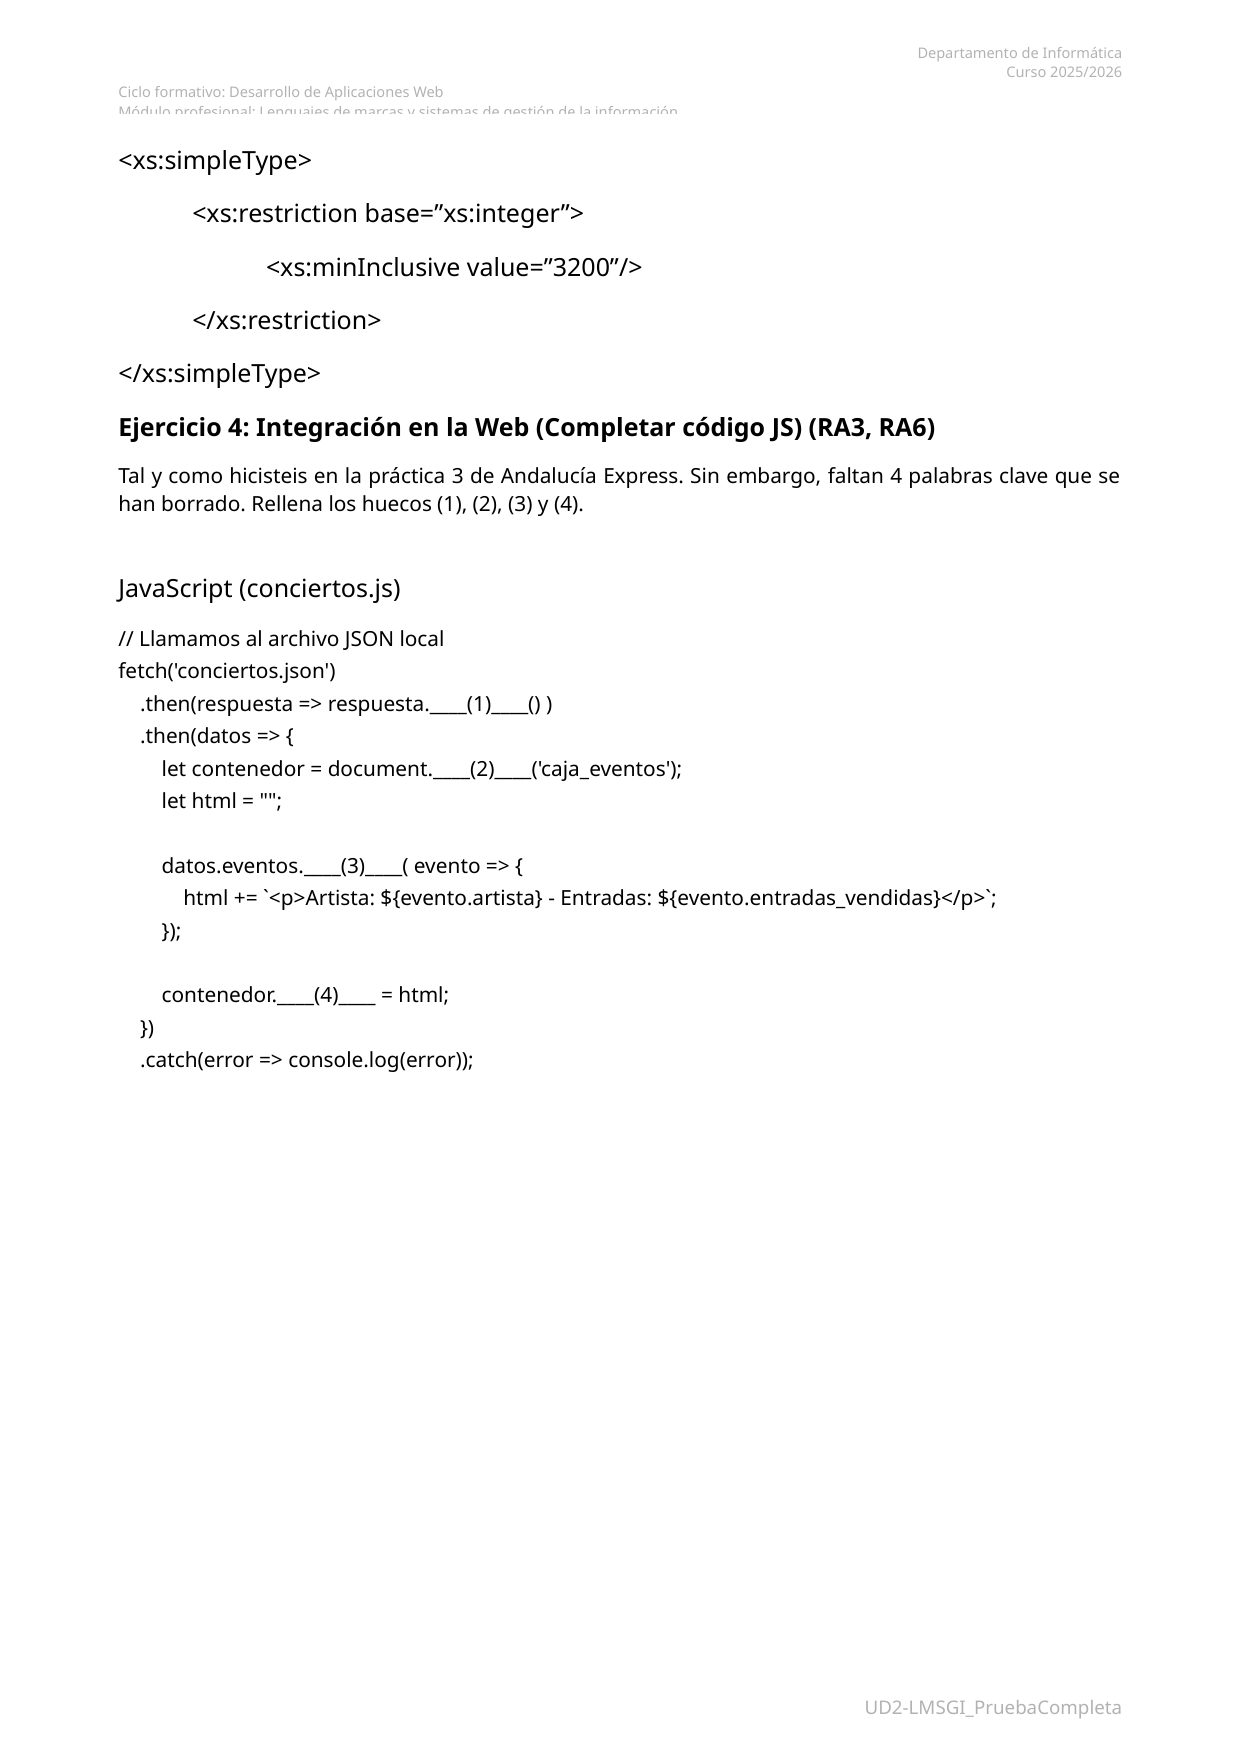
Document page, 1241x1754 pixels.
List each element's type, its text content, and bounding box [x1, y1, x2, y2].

text }); [118, 916, 1122, 944]
text Tal y como hicisteis en la práctica 3 de Andalucía Express. Sin embargo, faltan 4 palabras clave que se han borrado. Rellena los huecos (1), (2), (3) y (4). [118, 461, 1122, 518]
text }) [118, 1013, 1122, 1041]
text <xs:restriction base=”xs:integer”> [118, 196, 1122, 230]
text .catch(error => console.log(error)); [118, 1045, 1122, 1074]
text datos.eventos.____(3)____( evento => { [118, 851, 1122, 879]
text <xs:simpleType> [118, 143, 1122, 177]
text let html = ""; [118, 786, 1122, 815]
text html += `<p>Artista: ${evento.artista} - Entradas: ${evento.entradas_vendidas}</p>`; [118, 883, 1122, 912]
text </xs:simpleType> [118, 356, 1122, 390]
text fetch('conciertos.json') [118, 657, 1122, 685]
text <xs:minInclusive value=”3200”/> [118, 249, 1122, 283]
text .then(respuesta => respuesta.____(1)____() ) [118, 689, 1122, 717]
text contenedor.____(4)____ = html; [118, 981, 1122, 1009]
text .then(datos => { [118, 721, 1122, 750]
text // Llamamos al archivo JSON local [118, 624, 1122, 653]
subtitle Ejercicio 4: Integración en la Web (Completar código JS) (RA3, RA6) [118, 409, 1122, 443]
text JavaScript (conciertos.js) [118, 571, 1122, 605]
text let contenedor = document.____(2)____('caja_eventos'); [118, 754, 1122, 782]
text </xs:restriction> [118, 303, 1122, 337]
